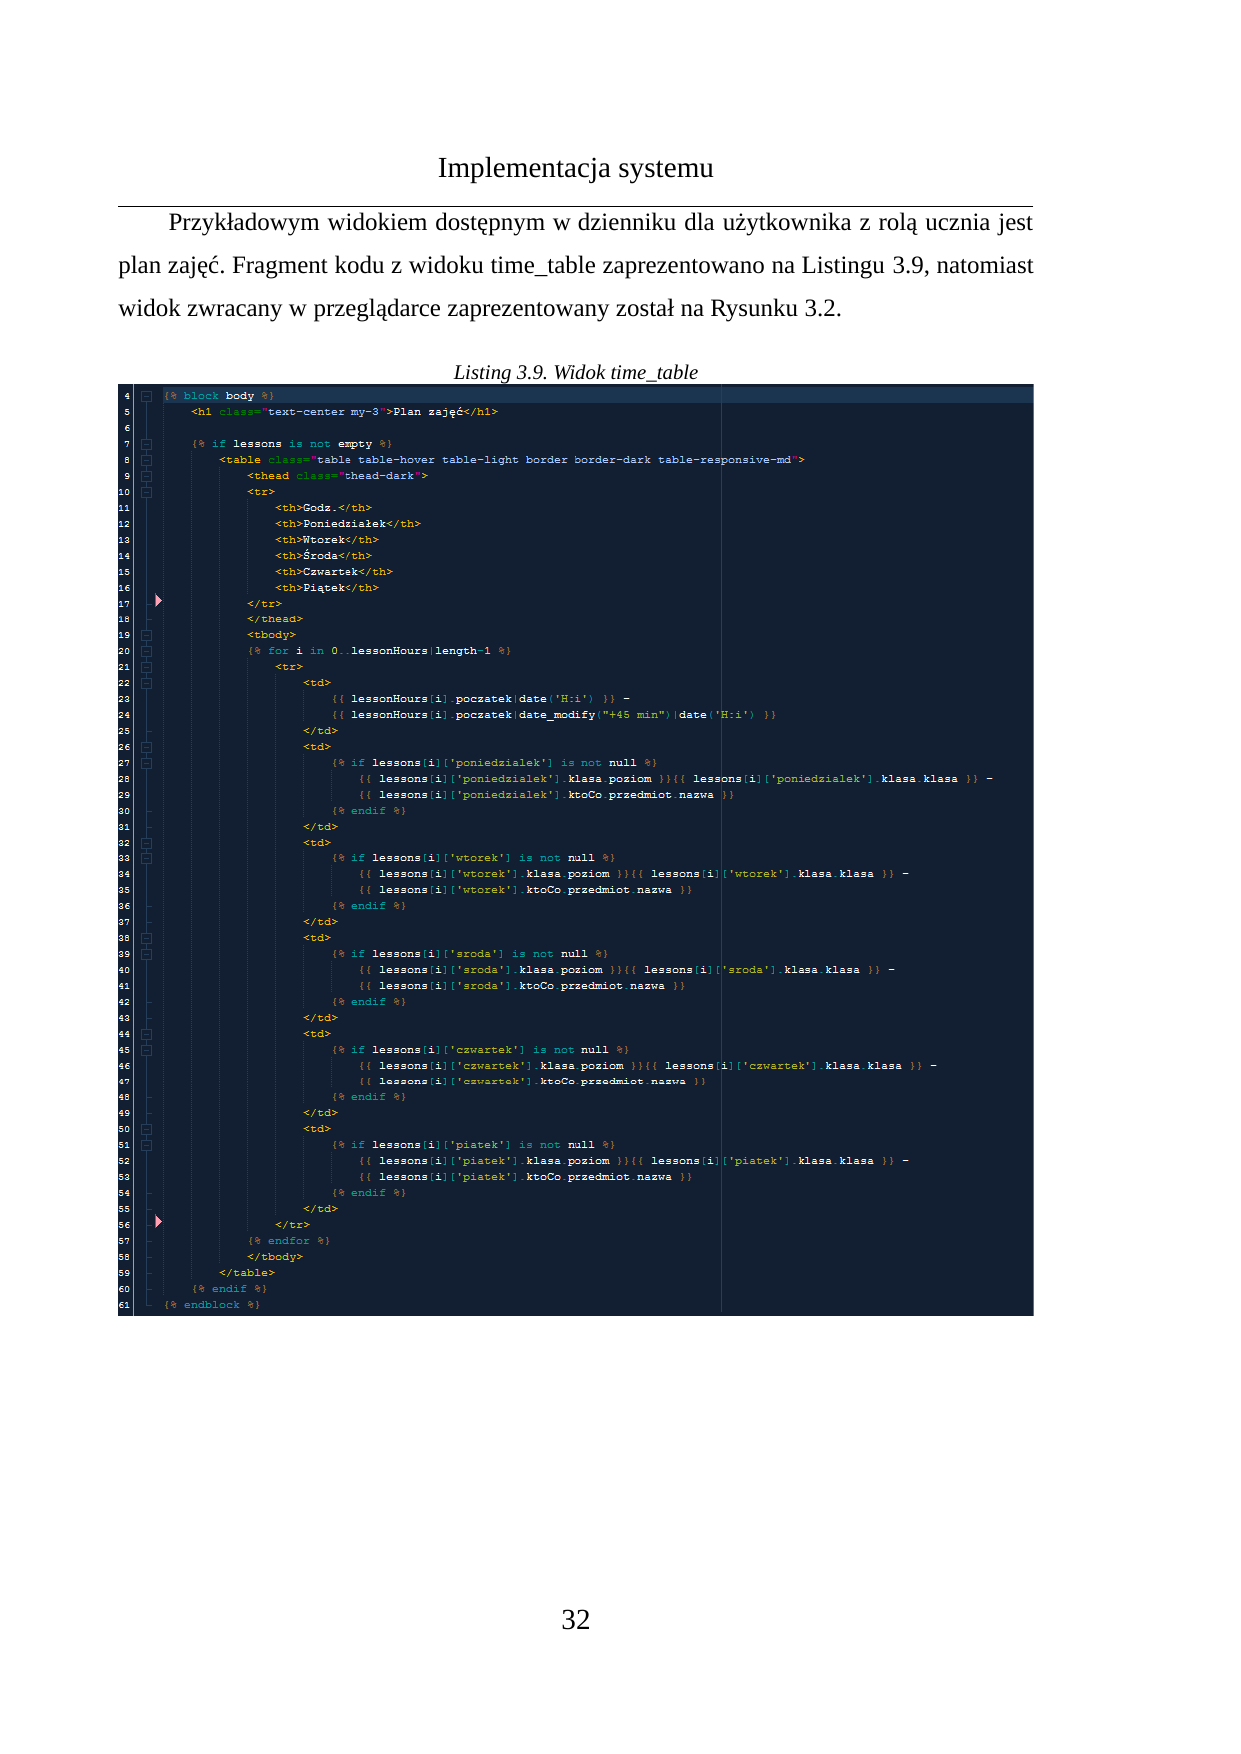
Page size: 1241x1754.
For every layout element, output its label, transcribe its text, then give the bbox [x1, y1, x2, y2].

list Listing 3.9. Widok time_table [118, 360, 1033, 384]
text Przykładowym widokiem dostępnym w dzienniku dla użytkownika z rolą ucznia jest plan zajęć. Fragment kodu z widoku time_table zaprezentowano na Listingu 3.9, natomiast widok zwracany w przeglądarce zaprezentowany został na Rysunku 3.2. [118, 207, 1033, 322]
picture [118, 384, 1034, 1316]
